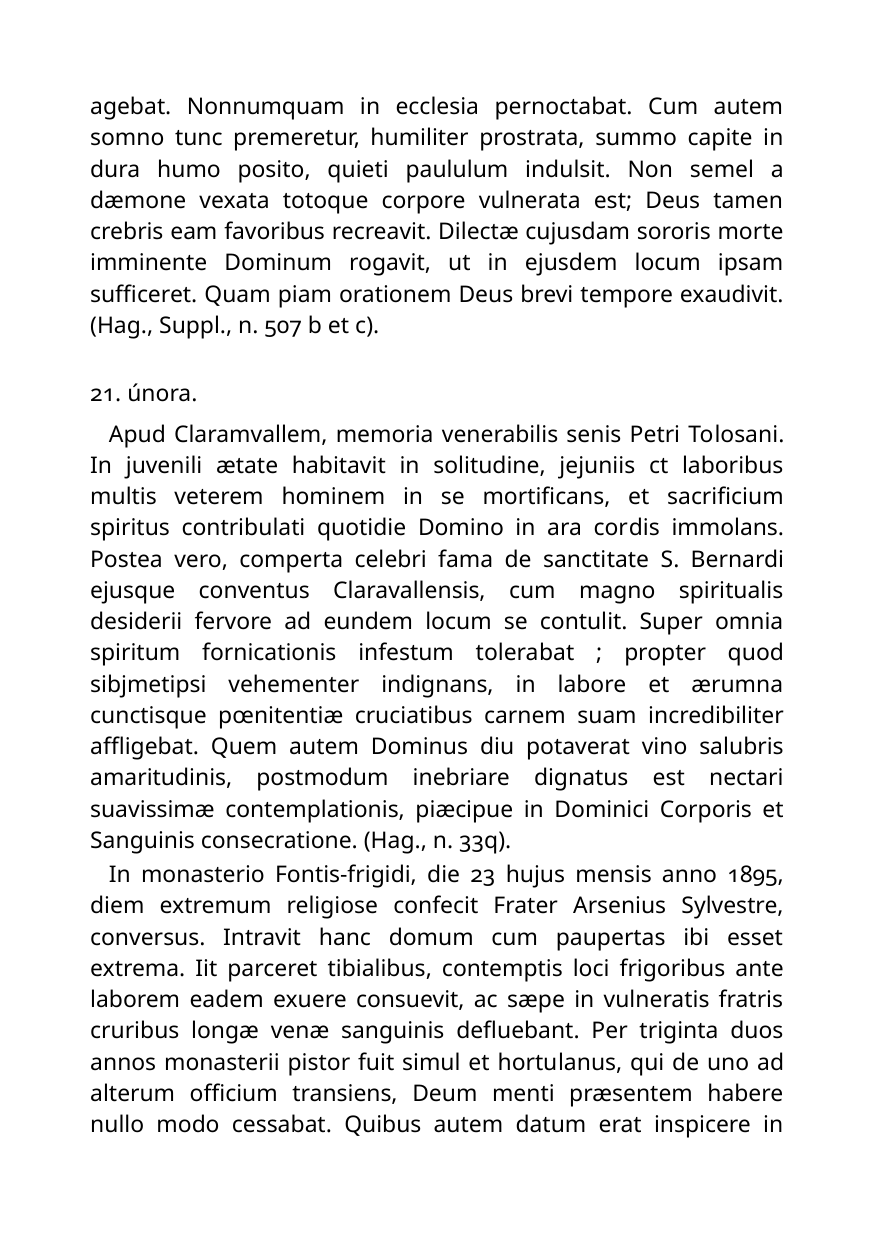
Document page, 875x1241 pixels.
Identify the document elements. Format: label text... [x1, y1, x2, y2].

text Apud Claramvallem, memoria venerabilis senis Petri To­losani. In juvenili ætate habitavit in solitudine, jejuniis ct laboribus multis veterem hominem in se mortificans, et sacrificium spiritus contribulati quotidie Domino in ara cor­dis immolans. Postea vero, comperta celebri fama de sancti­tate S. Bernardi ejusque conventus Claravallensis, cum magno spiritualis desiderii fervore ad eundem locum se contulit. Super omnia spiritum fornicationis infestum tolera­bat ; propter quod sibjmetipsi vehementer indignans, in labore et ærumna cunctisque pœnitentiæ cruciatibus carnem suam incredibiliter affligebat. Quem autem Dominus diu potaverat vino salubris amaritudinis, postmodum inebriare dignatus est nectari suavissimæ contemplationis, piæcipue in Dominici Corporis et Sanguinis consecratione. (Hag., n. 33q). [90, 417, 784, 855]
text 21. února. [90, 377, 784, 408]
text agebat. Nonnumquam in ecclesia pernoctabat. Cum autem somno tunc premeretur, humiliter prostrata, summo capite in dura humo posito, quieti paululum indulsit. Non semel a dæmone vexata totoque corpore vulnerata est; Deus tamen crebris eam favoribus recreavit. Dilectæ cujusdam sororis morte imminente Dominum rogavit, ut in ejusdem locum ipsam sufficeret. Quam piam orationem Deus brevi tempore exaudivit. (Hag., Suppl., n. 507 b et c). [90, 90, 784, 340]
text In monasterio Fontis-frigidi, die 23 hujus mensis anno 1895, diem extremum religiose confecit Frater Arsenius Sylvestre, conversus. Intravit hanc domum cum paupertas ibi esset extrema. Iit parceret tibialibus, contemptis loci frigoribus ante laborem eadem exuere consuevit, ac sæpe in vulneratis fratris cruribus longæ venæ sanguinis defluebant. Per triginta duos annos monasterii pistor fuit simul et hortu­lanus, qui de uno ad alterum officium transiens, Deum menti præsentem habere nullo modo cessabat. Quibus autem datum erat inspicere in [90, 858, 784, 1139]
